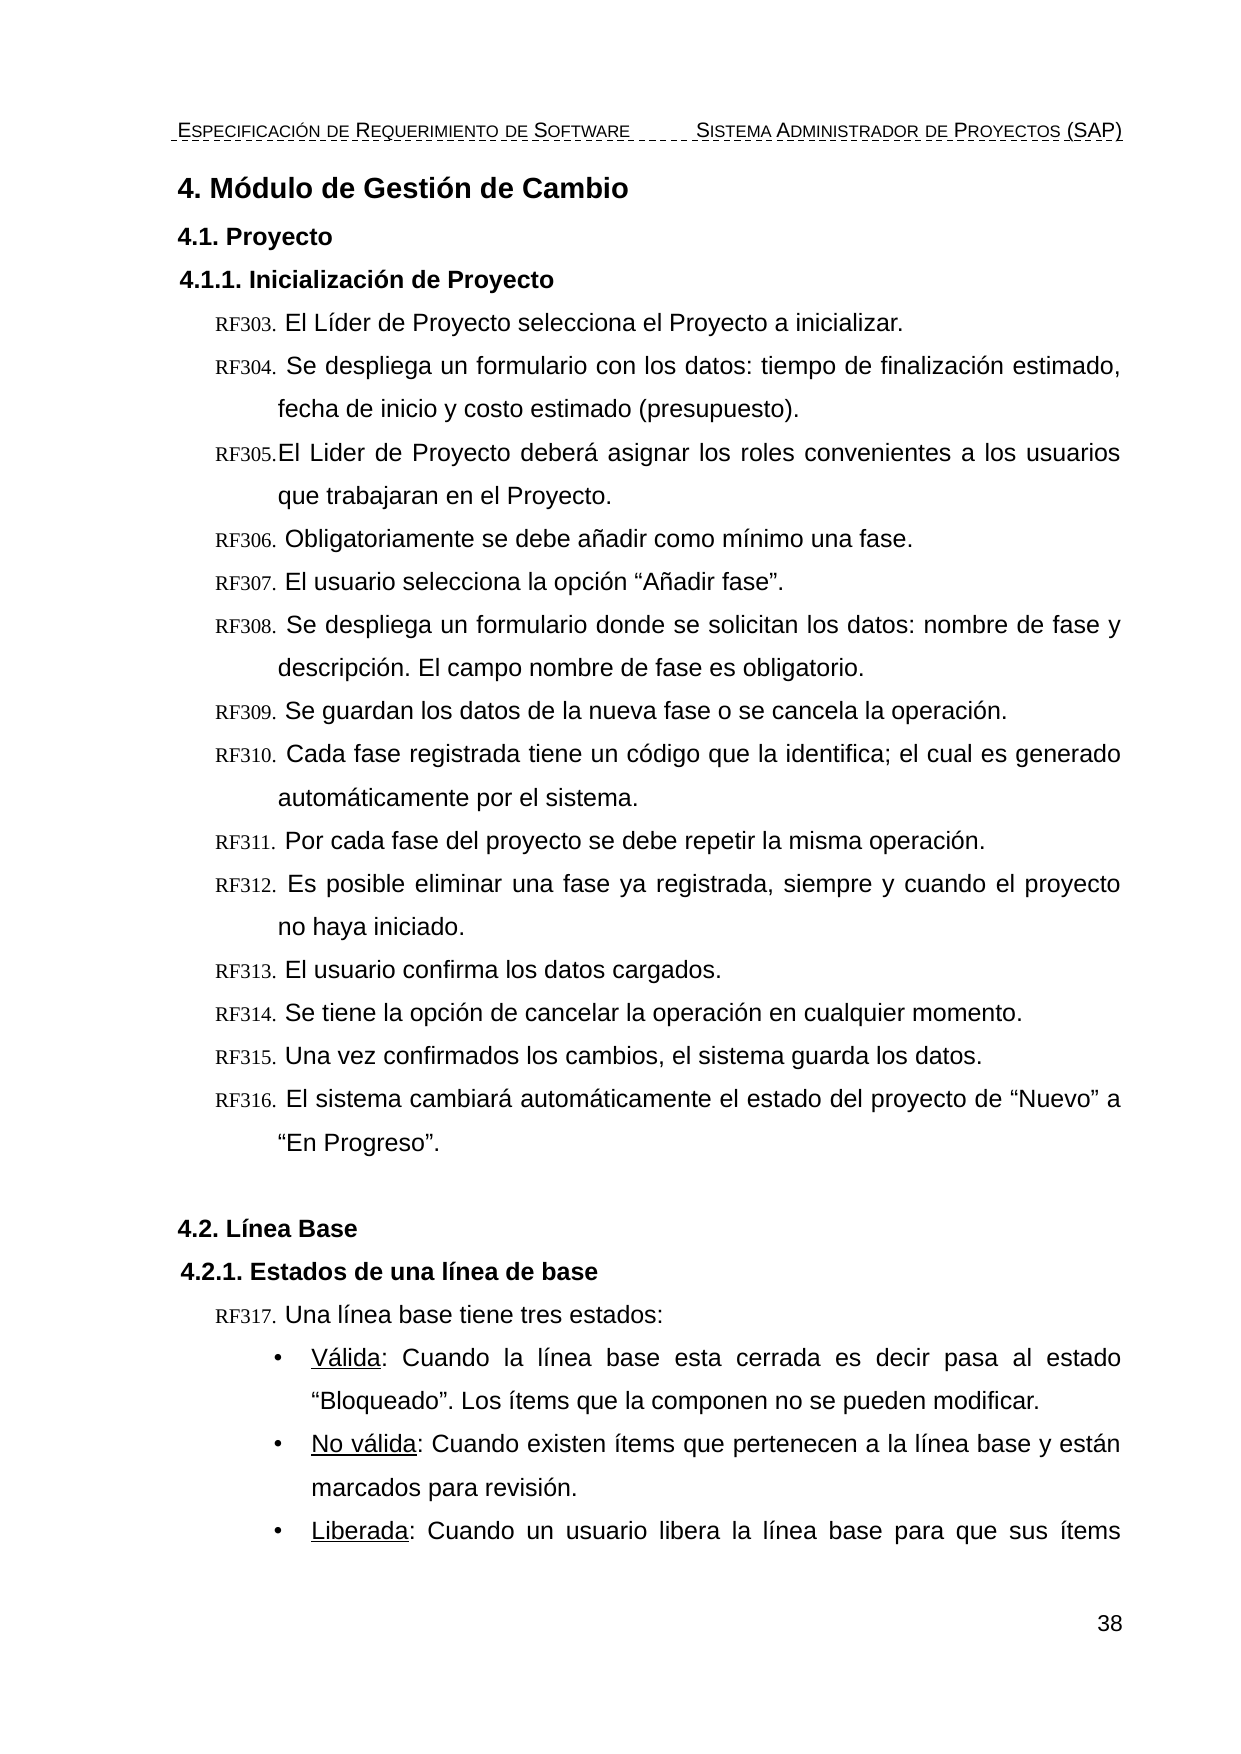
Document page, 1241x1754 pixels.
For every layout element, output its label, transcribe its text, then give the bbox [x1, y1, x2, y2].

list Se tiene la opción de cancelar la operación en cualquier momento. [215, 998, 1122, 1027]
text 4.1. Proyecto [177, 222, 1122, 251]
subtitle 4. Módulo de Gestión de Cambio [177, 172, 1122, 205]
list El Lider de Proyecto deberá asignar los roles convenientes a los usuarios que trabajaran en el Proyecto. [215, 437, 1122, 509]
list No válida: Cuando existen ítems que pertenecen a la línea base y están marcados para revisión. [274, 1429, 1122, 1501]
list Una línea base tiene tres estados: [215, 1300, 1122, 1329]
list Por cada fase del proyecto se debe repetir la misma operación. [215, 826, 1122, 854]
list Se guardan los datos de la nueva fase o se cancela la operación. [215, 696, 1122, 725]
list Una vez confirmados los cambios, el sistema guarda los datos. [215, 1041, 1122, 1070]
list Obligatoriamente se debe añadir como mínimo una fase. [215, 524, 1122, 552]
list Se despliega un formulario con los datos: tiempo de finalización estimado, fecha de inicio y costo estimado (presupuesto). [215, 351, 1122, 423]
list El Líder de Proyecto selecciona el Proyecto a inicializar. [215, 308, 1122, 337]
list Cada fase registrada tiene un código que la identifica; el cual es generado automáticamente por el sistema. [215, 739, 1122, 811]
list Válida: Cuando la línea base esta cerrada es decir pasa al estado “Bloqueado”. Los ítems que la componen no se pueden modificar. [274, 1343, 1122, 1415]
list 4.1.1. Inicialización de Proyecto [109, 265, 1122, 294]
list 4.2.1. Estados de una línea de base [117, 1257, 1122, 1286]
list Liberada: Cuando un usuario libera la línea base para que sus ítems [274, 1516, 1122, 1545]
list Es posible eliminar una fase ya registrada, siempre y cuando el proyecto no haya iniciado. [215, 869, 1122, 941]
list El sistema cambiará automáticamente el estado del proyecto de “Nuevo” a “En Progreso”. [215, 1084, 1122, 1156]
list Se despliega un formulario donde se solicitan los datos: nombre de fase y descripción. El campo nombre de fase es obligatorio. [215, 610, 1122, 682]
text 4.2. Línea Base [177, 1214, 1122, 1242]
list El usuario selecciona la opción “Añadir fase”. [215, 567, 1122, 596]
list El usuario confirma los datos cargados. [215, 955, 1122, 984]
